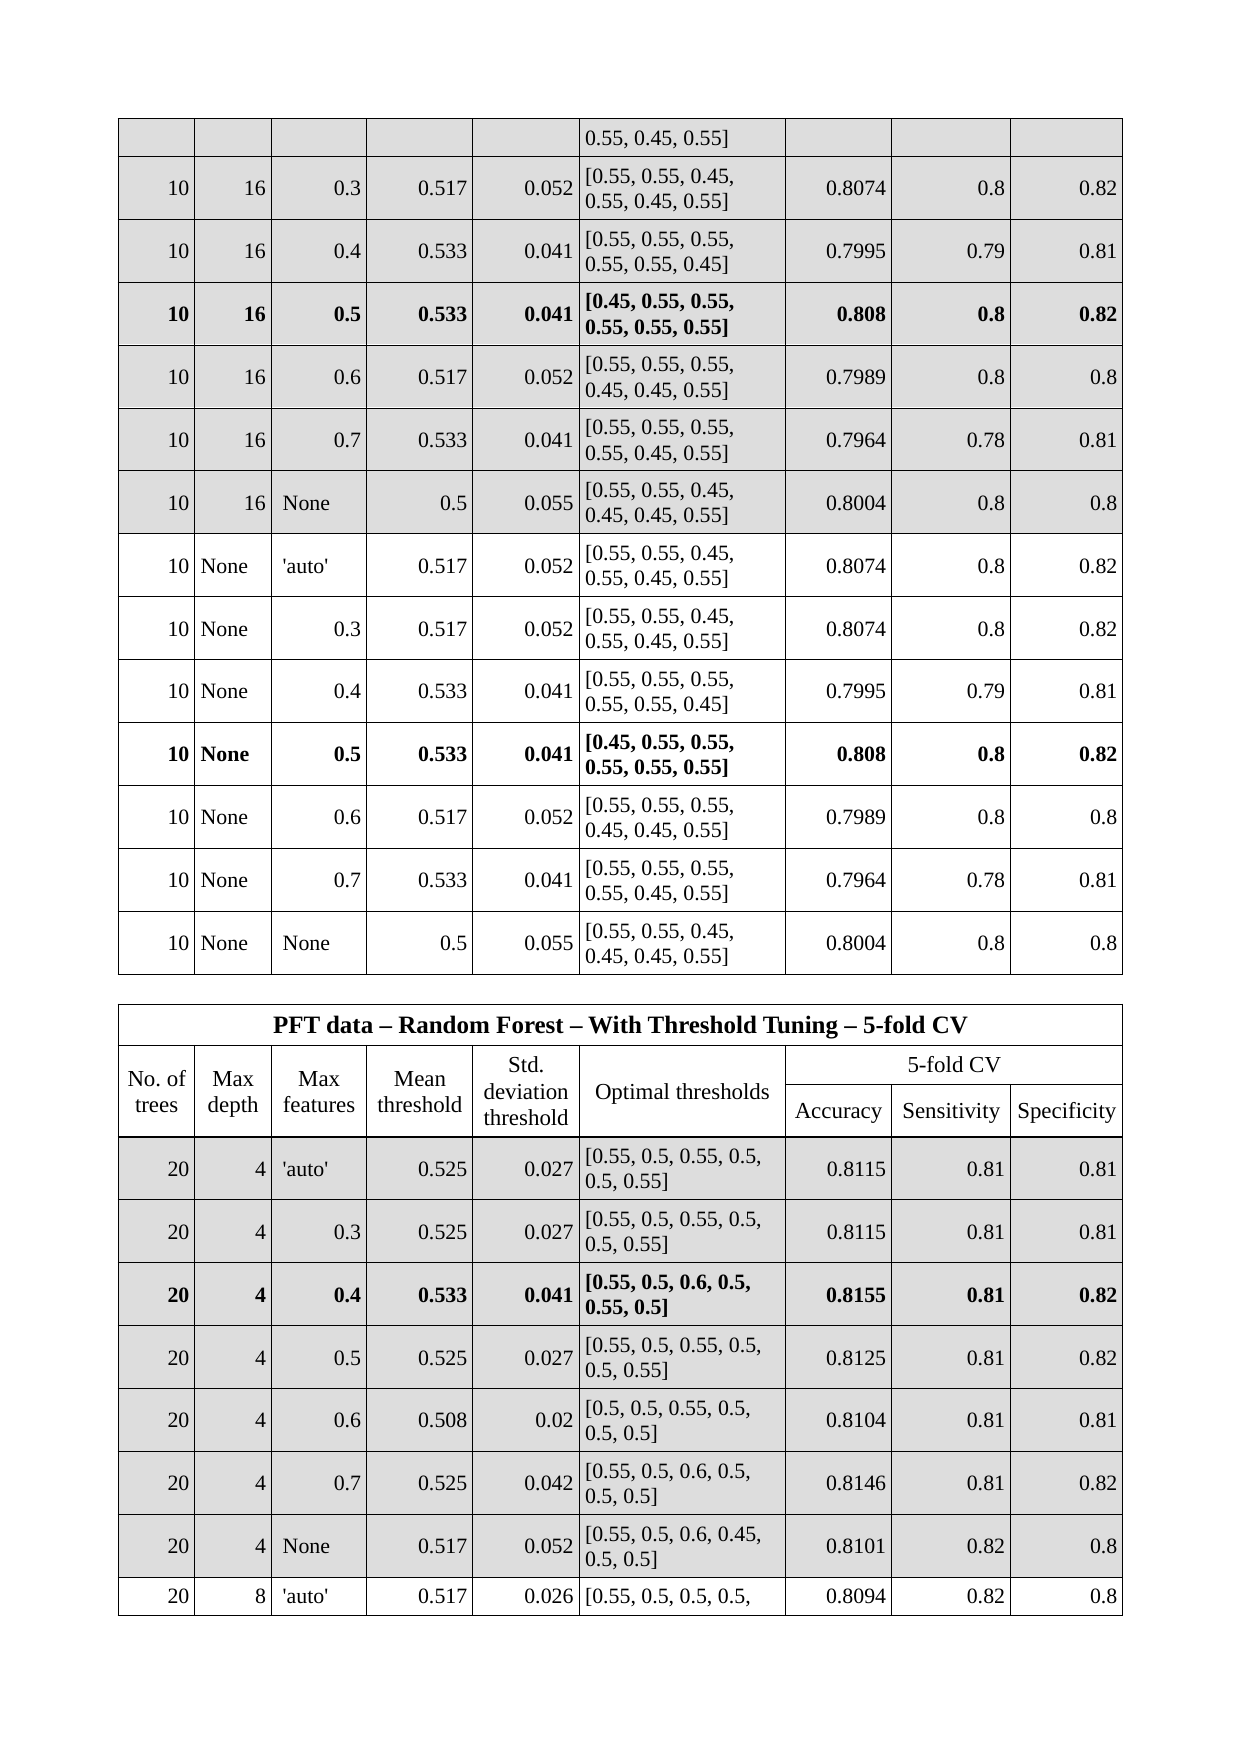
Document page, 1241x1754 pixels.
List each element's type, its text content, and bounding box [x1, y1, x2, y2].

table_cell 0.7995 [786, 660, 891, 722]
table_cell 0.042 [473, 1452, 579, 1514]
table_cell 0.8 [1011, 1578, 1122, 1614]
table_cell [0.55, 0.5, 0.55, 0.5, 0.5, 0.55] [580, 1326, 785, 1388]
table_cell 4 [195, 1452, 271, 1514]
table_cell [0.55, 0.5, 0.55, 0.5, 0.5, 0.55] [580, 1138, 785, 1199]
table_cell [1011, 119, 1122, 156]
table_cell 0.81 [892, 1200, 1010, 1262]
table_cell Std. deviation threshold [473, 1046, 579, 1136]
table_cell None [272, 912, 366, 974]
table_cell 0.533 [367, 283, 472, 344]
table_cell 20 [119, 1452, 194, 1514]
table_cell 0.6 [272, 1389, 366, 1451]
table_cell 0.81 [1011, 849, 1122, 911]
table_cell 10 [119, 283, 194, 344]
table_cell 'auto' [272, 1578, 366, 1614]
table_cell 0.8104 [786, 1389, 891, 1451]
table_cell 0.5 [272, 283, 366, 344]
table_cell 16 [195, 471, 271, 533]
table_cell 0.8 [892, 723, 1010, 785]
table_cell 10 [119, 346, 194, 407]
table_cell 0.7964 [786, 849, 891, 911]
table_cell 0.517 [367, 346, 472, 407]
table_cell 0.027 [473, 1200, 579, 1262]
table_cell 0.7989 [786, 786, 891, 848]
table_cell [0.55, 0.55, 0.55, 0.55, 0.45, 0.55] [580, 849, 785, 911]
table_cell 0.02 [473, 1389, 579, 1451]
table_cell 0.052 [473, 1515, 579, 1577]
table_cell 0.517 [367, 597, 472, 659]
table_cell None [195, 786, 271, 848]
table_cell 0.8004 [786, 471, 891, 533]
table_cell 0.8 [1011, 346, 1122, 407]
table_cell [0.55, 0.55, 0.45, 0.55, 0.45, 0.55] [580, 534, 785, 596]
table_cell [0.55, 0.55, 0.55, 0.55, 0.55, 0.45] [580, 660, 785, 722]
table_cell 4 [195, 1515, 271, 1577]
table_header PFT data – Random Forest – With Threshold Tuning – 5-fold CV [119, 1005, 1122, 1045]
table_cell 0.5 [367, 471, 472, 533]
table_cell 10 [119, 534, 194, 596]
table_cell [195, 119, 271, 156]
table_cell 16 [195, 157, 271, 219]
table_cell 20 [119, 1515, 194, 1577]
table_cell 4 [195, 1389, 271, 1451]
table_cell 0.3 [272, 1200, 366, 1262]
table_cell [0.55, 0.55, 0.55, 0.55, 0.55, 0.45] [580, 220, 785, 282]
table_cell 0.8115 [786, 1200, 891, 1262]
table_cell 8 [195, 1578, 271, 1614]
table_cell 0.8 [1011, 912, 1122, 974]
table_cell 0.533 [367, 849, 472, 911]
table_cell 0.81 [1011, 220, 1122, 282]
table_cell [0.45, 0.55, 0.55, 0.55, 0.55, 0.55] [580, 723, 785, 785]
table_cell 0.79 [892, 660, 1010, 722]
table_cell 10 [119, 723, 194, 785]
table_cell 0.8 [892, 786, 1010, 848]
table_cell 0.517 [367, 786, 472, 848]
table_cell [0.55, 0.5, 0.6, 0.5, 0.55, 0.5] [580, 1263, 785, 1325]
table_cell [0.55, 0.5, 0.55, 0.5, 0.5, 0.55] [580, 1200, 785, 1262]
table_cell 10 [119, 660, 194, 722]
table_cell 0.533 [367, 660, 472, 722]
table_cell 0.8 [892, 597, 1010, 659]
table_cell 0.8115 [786, 1138, 891, 1199]
table_cell 0.5 [272, 723, 366, 785]
table_cell 0.8094 [786, 1578, 891, 1614]
table_cell Mean threshold [367, 1046, 472, 1136]
table_cell 0.7 [272, 849, 366, 911]
table_cell None [195, 723, 271, 785]
table_cell 0.8155 [786, 1263, 891, 1325]
table_cell 0.517 [367, 1515, 472, 1577]
table_cell 0.8125 [786, 1326, 891, 1388]
table_cell 0.82 [892, 1578, 1010, 1614]
table_cell 0.82 [1011, 723, 1122, 785]
table_cell 4 [195, 1200, 271, 1262]
table_cell 0.517 [367, 157, 472, 219]
table_cell 20 [119, 1263, 194, 1325]
table_cell 0.8074 [786, 597, 891, 659]
table_cell 0.6 [272, 786, 366, 848]
table_cell 0.7964 [786, 409, 891, 470]
table_cell 10 [119, 849, 194, 911]
table_cell 0.052 [473, 786, 579, 848]
table_cell 0.79 [892, 220, 1010, 282]
table_cell 0.3 [272, 597, 366, 659]
table_cell 0.808 [786, 723, 891, 785]
table_cell [119, 119, 194, 156]
table_cell [0.45, 0.55, 0.55, 0.55, 0.55, 0.55] [580, 283, 785, 344]
table_cell 10 [119, 786, 194, 848]
table_cell 0.82 [1011, 534, 1122, 596]
table_cell 0.81 [1011, 1200, 1122, 1262]
table_cell None [195, 912, 271, 974]
table_cell 10 [119, 597, 194, 659]
table_cell 0.027 [473, 1326, 579, 1388]
table_cell 0.7 [272, 1452, 366, 1514]
table_cell 0.3 [272, 157, 366, 219]
table_cell Specificity [1011, 1085, 1122, 1136]
table_cell 0.533 [367, 220, 472, 282]
table_cell 0.8 [892, 283, 1010, 344]
table_cell 0.7995 [786, 220, 891, 282]
table_cell 0.8 [892, 912, 1010, 974]
table_cell 0.81 [1011, 1389, 1122, 1451]
table_cell None [272, 471, 366, 533]
table_cell [0.55, 0.55, 0.45, 0.45, 0.45, 0.55] [580, 912, 785, 974]
table_cell 0.81 [892, 1452, 1010, 1514]
table_cell Sensitivity [892, 1085, 1010, 1136]
table_cell 0.508 [367, 1389, 472, 1451]
table_cell 20 [119, 1578, 194, 1614]
table_cell None [195, 597, 271, 659]
table_cell [0.55, 0.5, 0.6, 0.45, 0.5, 0.5] [580, 1515, 785, 1577]
table_cell [0.55, 0.55, 0.55, 0.45, 0.45, 0.55] [580, 786, 785, 848]
table_cell 0.052 [473, 597, 579, 659]
table_cell 0.82 [892, 1515, 1010, 1577]
table_cell 0.8 [892, 346, 1010, 407]
table_cell 20 [119, 1326, 194, 1388]
table_cell [367, 119, 472, 156]
table_cell 0.533 [367, 1263, 472, 1325]
table_cell 0.8074 [786, 157, 891, 219]
table_cell 0.78 [892, 849, 1010, 911]
table_cell [272, 119, 366, 156]
table_cell 16 [195, 409, 271, 470]
table_cell 0.041 [473, 723, 579, 785]
table_cell Max features [272, 1046, 366, 1136]
table_cell 0.81 [1011, 409, 1122, 470]
table_cell 0.55, 0.45, 0.55] [580, 119, 785, 156]
table_cell 0.041 [473, 849, 579, 911]
table_cell [0.55, 0.5, 0.5, 0.5, [580, 1578, 785, 1614]
table_cell 16 [195, 283, 271, 344]
table_cell 4 [195, 1263, 271, 1325]
table_cell 0.81 [892, 1389, 1010, 1451]
table_cell 0.517 [367, 1578, 472, 1614]
table_cell 0.82 [1011, 283, 1122, 344]
table_cell 0.8 [892, 534, 1010, 596]
table_cell [473, 119, 579, 156]
table_cell 0.82 [1011, 1263, 1122, 1325]
table_cell 20 [119, 1138, 194, 1199]
table_cell 0.82 [1011, 597, 1122, 659]
table_cell 0.055 [473, 471, 579, 533]
table_cell 4 [195, 1138, 271, 1199]
table_cell 0.4 [272, 220, 366, 282]
table_cell 0.8146 [786, 1452, 891, 1514]
table_cell 0.8 [892, 471, 1010, 533]
table_cell 0.052 [473, 534, 579, 596]
table_cell 0.525 [367, 1326, 472, 1388]
table_cell 0.052 [473, 157, 579, 219]
table_cell None [195, 534, 271, 596]
table_cell None [272, 1515, 366, 1577]
table_cell 10 [119, 157, 194, 219]
table_cell None [195, 849, 271, 911]
table_cell 16 [195, 220, 271, 282]
table_cell 10 [119, 409, 194, 470]
table_cell 0.8074 [786, 534, 891, 596]
table_cell 0.026 [473, 1578, 579, 1614]
table_cell Accuracy [786, 1085, 891, 1136]
table_cell Optimal thresholds [580, 1046, 785, 1136]
table_cell [892, 119, 1010, 156]
table_cell 0.517 [367, 534, 472, 596]
table_cell 0.525 [367, 1200, 472, 1262]
table_cell [0.55, 0.5, 0.6, 0.5, 0.5, 0.5] [580, 1452, 785, 1514]
table_cell [0.55, 0.55, 0.45, 0.45, 0.45, 0.55] [580, 471, 785, 533]
table_cell 10 [119, 220, 194, 282]
table_cell 0.8 [892, 157, 1010, 219]
table_cell 0.5 [272, 1326, 366, 1388]
table_cell [0.55, 0.55, 0.45, 0.55, 0.45, 0.55] [580, 597, 785, 659]
table_cell 10 [119, 471, 194, 533]
table_cell [0.55, 0.55, 0.55, 0.55, 0.45, 0.55] [580, 409, 785, 470]
table_cell 0.041 [473, 220, 579, 282]
table_cell 0.82 [1011, 1326, 1122, 1388]
table_cell 16 [195, 346, 271, 407]
table_cell 0.8 [1011, 471, 1122, 533]
table_cell 0.81 [1011, 660, 1122, 722]
table_cell Max depth [195, 1046, 271, 1136]
table_cell 0.533 [367, 409, 472, 470]
table_cell 0.8101 [786, 1515, 891, 1577]
table_cell [0.55, 0.55, 0.45, 0.55, 0.45, 0.55] [580, 157, 785, 219]
table_cell 0.525 [367, 1452, 472, 1514]
table_cell 0.5 [367, 912, 472, 974]
table_cell 0.041 [473, 660, 579, 722]
table_cell 5-fold CV [786, 1046, 1122, 1084]
table_cell 0.82 [1011, 1452, 1122, 1514]
table_cell 0.8004 [786, 912, 891, 974]
table_cell No. of trees [119, 1046, 194, 1136]
table_cell 0.81 [892, 1326, 1010, 1388]
table_cell 0.8 [1011, 786, 1122, 848]
table_cell 0.81 [892, 1263, 1010, 1325]
table_cell 10 [119, 912, 194, 974]
table_cell 0.6 [272, 346, 366, 407]
table_cell 0.052 [473, 346, 579, 407]
table_cell 'auto' [272, 1138, 366, 1199]
table_cell [786, 119, 891, 156]
table_cell 0.78 [892, 409, 1010, 470]
table_cell 0.808 [786, 283, 891, 344]
table_cell 0.041 [473, 1263, 579, 1325]
table_cell 0.027 [473, 1138, 579, 1199]
table_cell 0.82 [1011, 157, 1122, 219]
table_cell 0.4 [272, 660, 366, 722]
table_cell 0.041 [473, 283, 579, 344]
table_cell 0.4 [272, 1263, 366, 1325]
table_cell 0.81 [892, 1138, 1010, 1199]
table_cell 20 [119, 1200, 194, 1262]
table_cell 4 [195, 1326, 271, 1388]
table_cell 0.041 [473, 409, 579, 470]
table_cell 'auto' [272, 534, 366, 596]
table_cell 0.8 [1011, 1515, 1122, 1577]
table_cell 20 [119, 1389, 194, 1451]
table_cell 0.81 [1011, 1138, 1122, 1199]
table_cell 0.7 [272, 409, 366, 470]
table_cell [0.55, 0.55, 0.55, 0.45, 0.45, 0.55] [580, 346, 785, 407]
table_cell None [195, 660, 271, 722]
table_cell 0.055 [473, 912, 579, 974]
table_cell [0.5, 0.5, 0.55, 0.5, 0.5, 0.5] [580, 1389, 785, 1451]
table_cell 0.533 [367, 723, 472, 785]
table_cell 0.525 [367, 1138, 472, 1199]
table_cell 0.7989 [786, 346, 891, 407]
